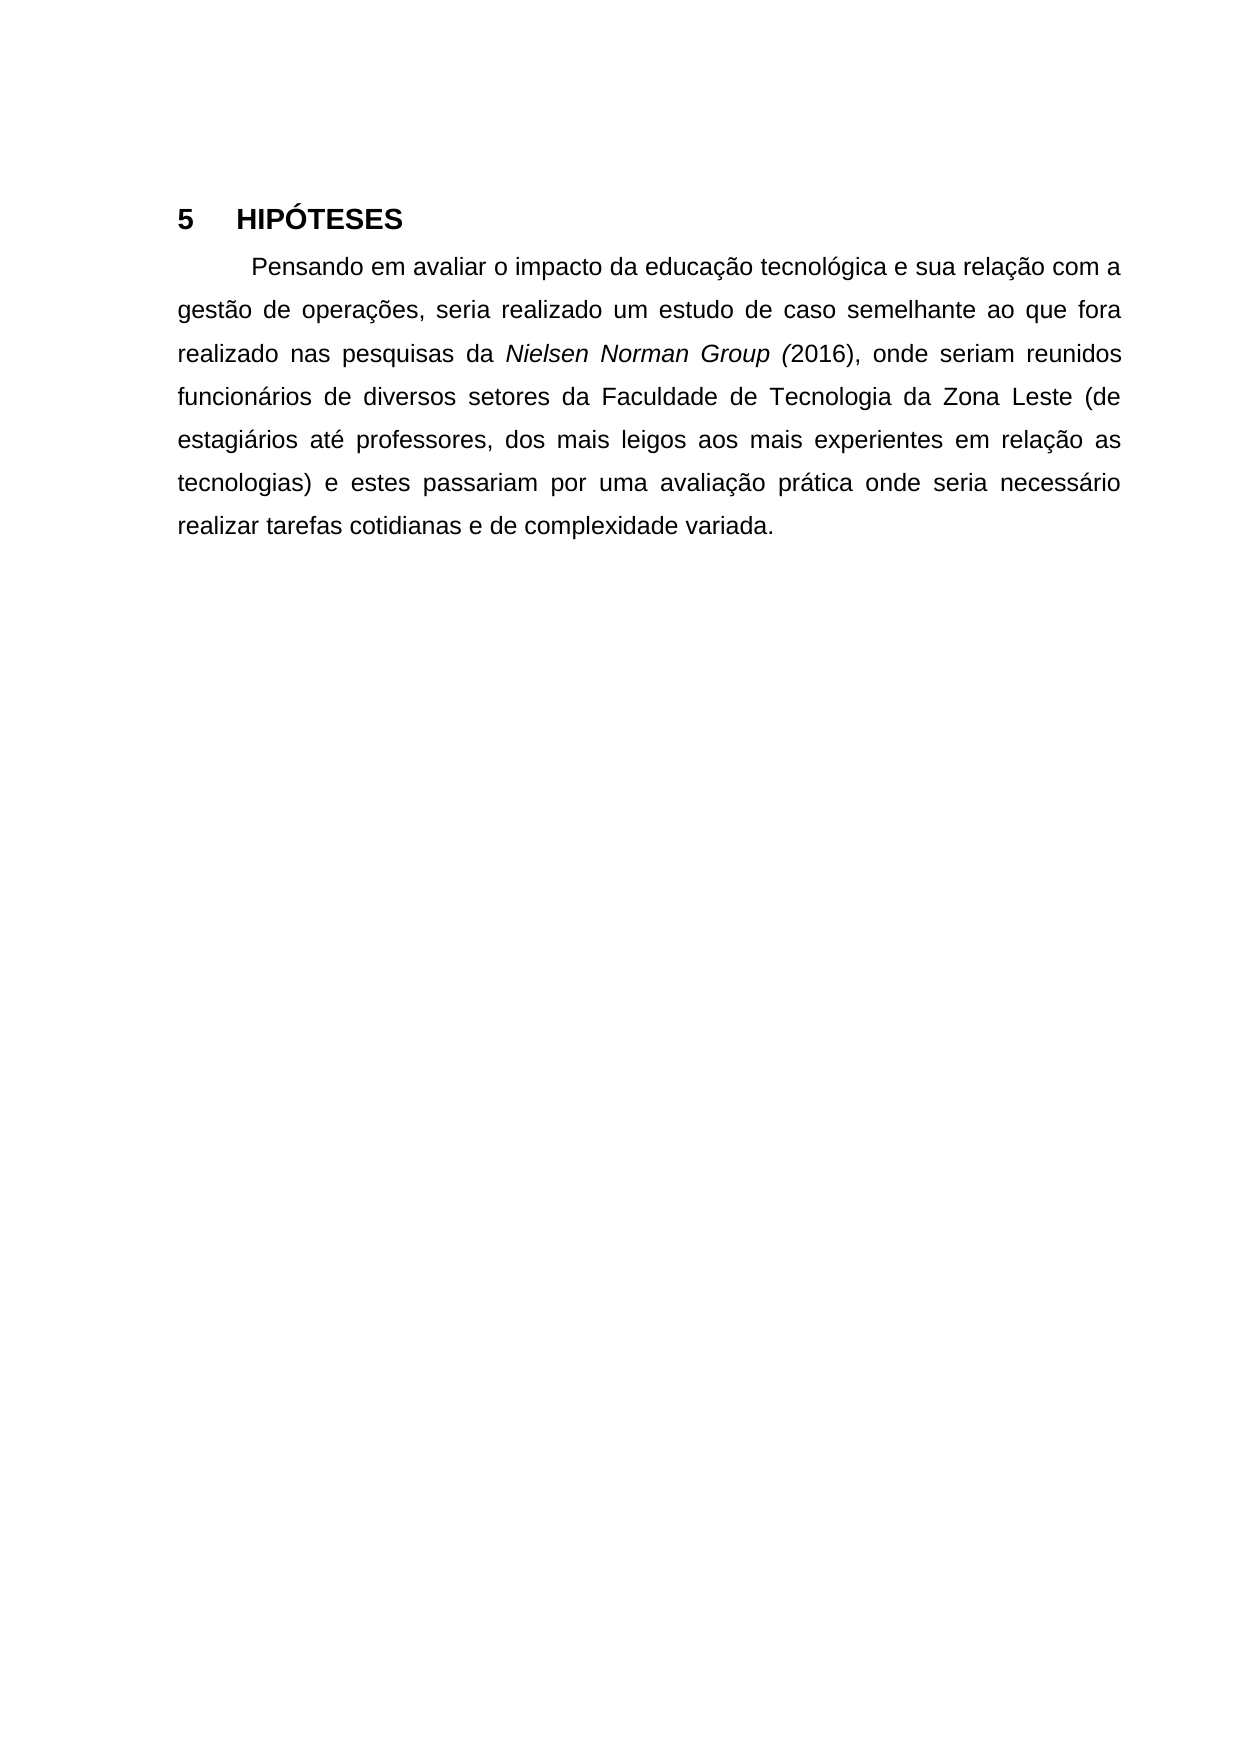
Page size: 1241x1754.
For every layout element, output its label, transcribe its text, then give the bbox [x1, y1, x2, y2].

subtitle HIPÓTESES [177, 202, 1122, 236]
text Pensando em avaliar o impacto da educação tecnológica e sua relação com a gestão de operações, seria realizado um estudo de caso semelhante ao que fora realizado nas pesquisas da Nielsen Norman Group (2016), onde seriam reunidos funcionários de diversos setores da Faculdade de Tecnologia da Zona Leste (de estagiários até professores, dos mais leigos aos mais experientes em relação as tecnologias) e estes passariam por uma avaliação prática onde seria necessário realizar tarefas cotidianas e de complexidade variada. [177, 252, 1122, 540]
